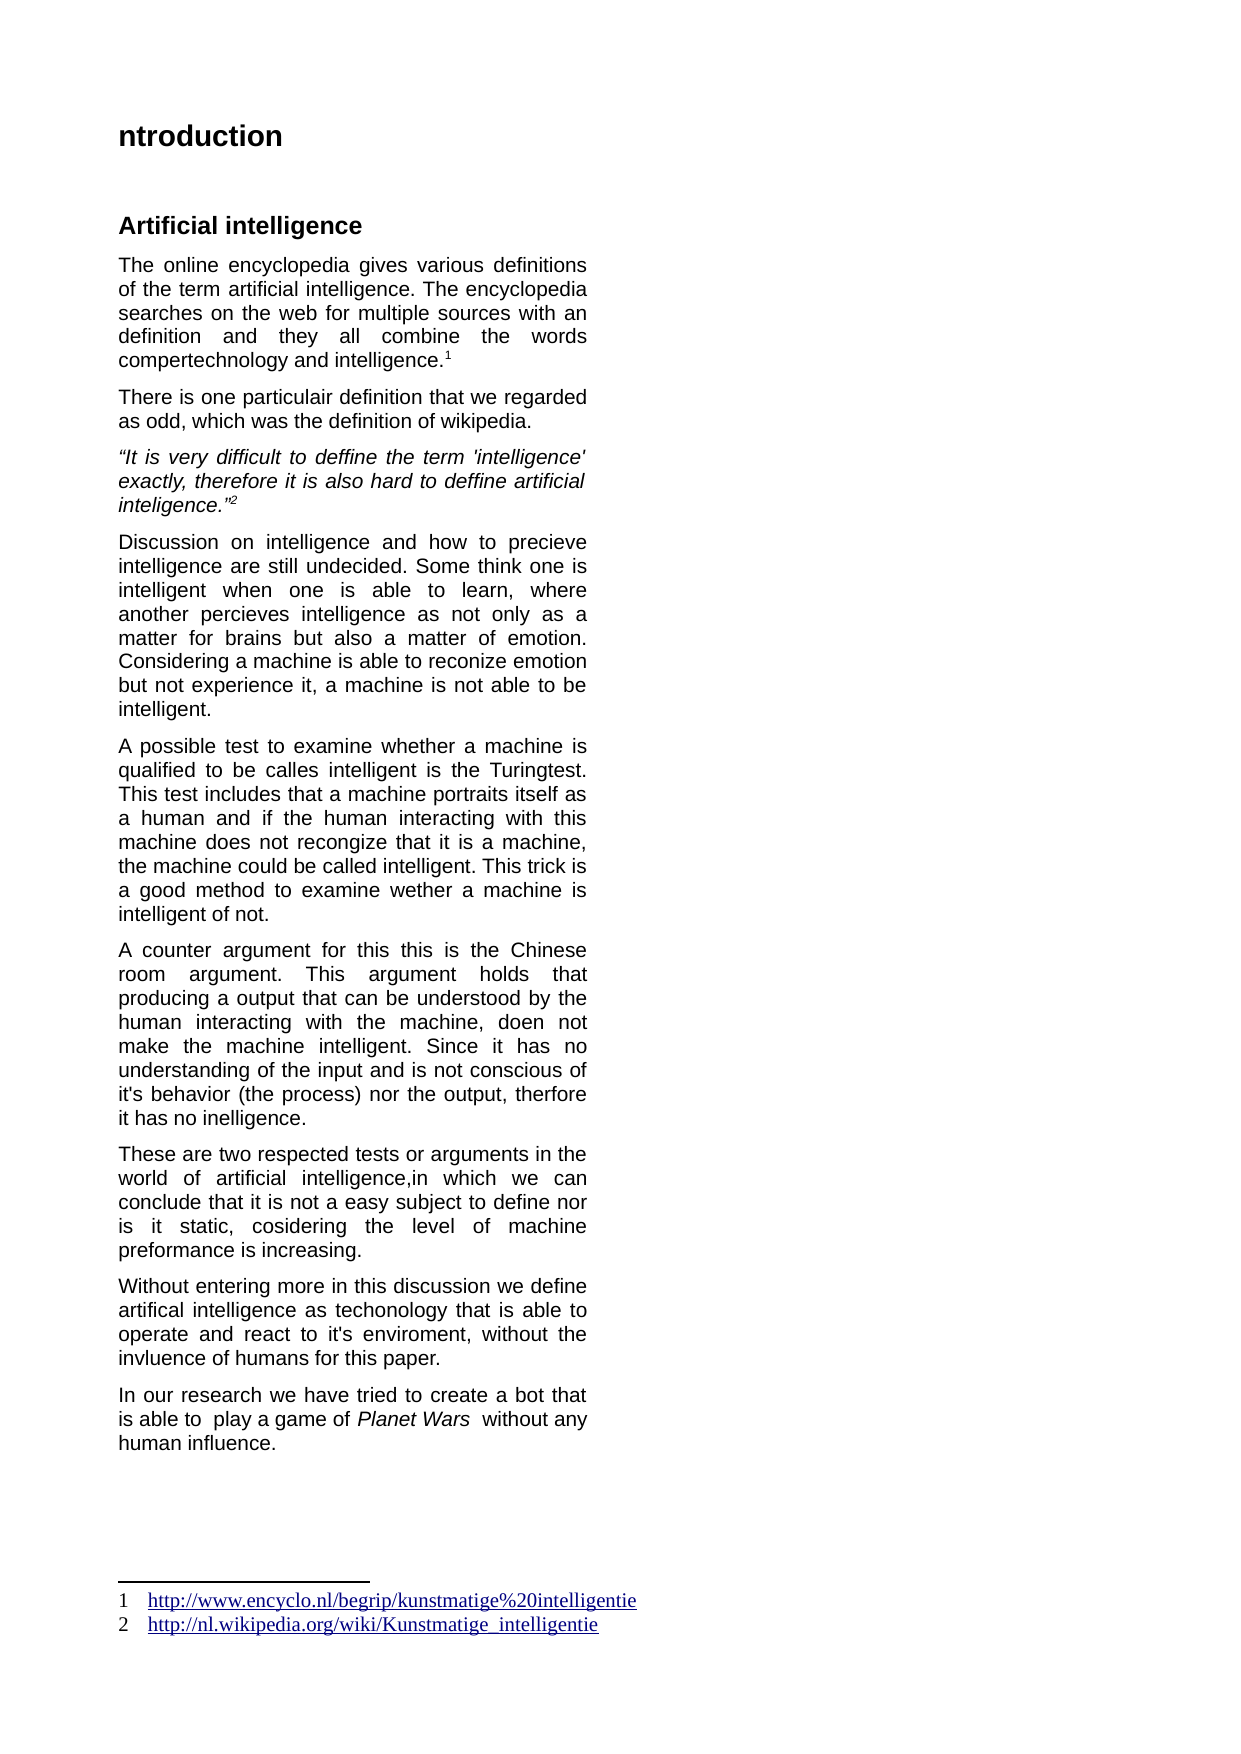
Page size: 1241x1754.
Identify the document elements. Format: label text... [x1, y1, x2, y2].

text http://nl.wikipedia.org/wiki/Kunstmatige_intelligentie [118, 1612, 1122, 1636]
text Discussion on intelligence and how to precieve intelligence are still undecided. Some think one is intelligent when one is able to learn, where another percieves intelligence as not only as a matter for brains but also a matter of emotion. Considering a machine is able to reconize emotion but not experience it, a machine is not able to be intelligent. [118, 529, 588, 721]
text Without entering more in this discussion we define artifical intelligence as techonology that is able to operate and react to it's enviroment, without the invluence of humans for this paper. [118, 1274, 588, 1370]
text Artificial intelligence [118, 211, 588, 240]
text A possible test to examine whether a machine is qualified to be calles intelligent is the Turingtest. This test includes that a machine portraits itself as a human and if the human interacting with this machine does not recongize that it is a machine, the machine could be called intelligent. This trick is a good method to examine wether a machine is intelligent of not. [118, 734, 588, 925]
text A counter argument for this this is the Chinese room argument. This argument holds that producing a output that can be understood by the human interacting with the machine, doen not make the machine intelligent. Since it has no understanding of the input and is not conscious of it's behavior (the process) nor the output, therfore it has no inelligence. [118, 938, 588, 1129]
text The online encyclopedia gives various definitions of the term artificial intelligence. The encyclopedia searches on the web for multiple sources with an definition and they all combine the words compertechnology and intelligence. [118, 252, 588, 372]
text In our research we have tried to create a bot that is able to play a game of Planet Wars without any human influence. [118, 1383, 588, 1454]
text http://www.encyclo.nl/begrip/kunstmatige%20intelligentie [118, 1588, 1122, 1612]
text “It is very difficult to deffine the term 'intelligence' exactly, therefore it is also hard to deffine artificial inteligence.” [118, 445, 588, 517]
text These are two respected tests or arguments in the world of artificial intelligence,in which we can conclude that it is not a easy subject to define nor is it static, cosidering the level of machine preformance is increasing. [118, 1142, 588, 1262]
text There is one particulair definition that we regarded as odd, which was the definition of wikipedia. [118, 385, 588, 433]
text ntroduction [118, 118, 588, 152]
